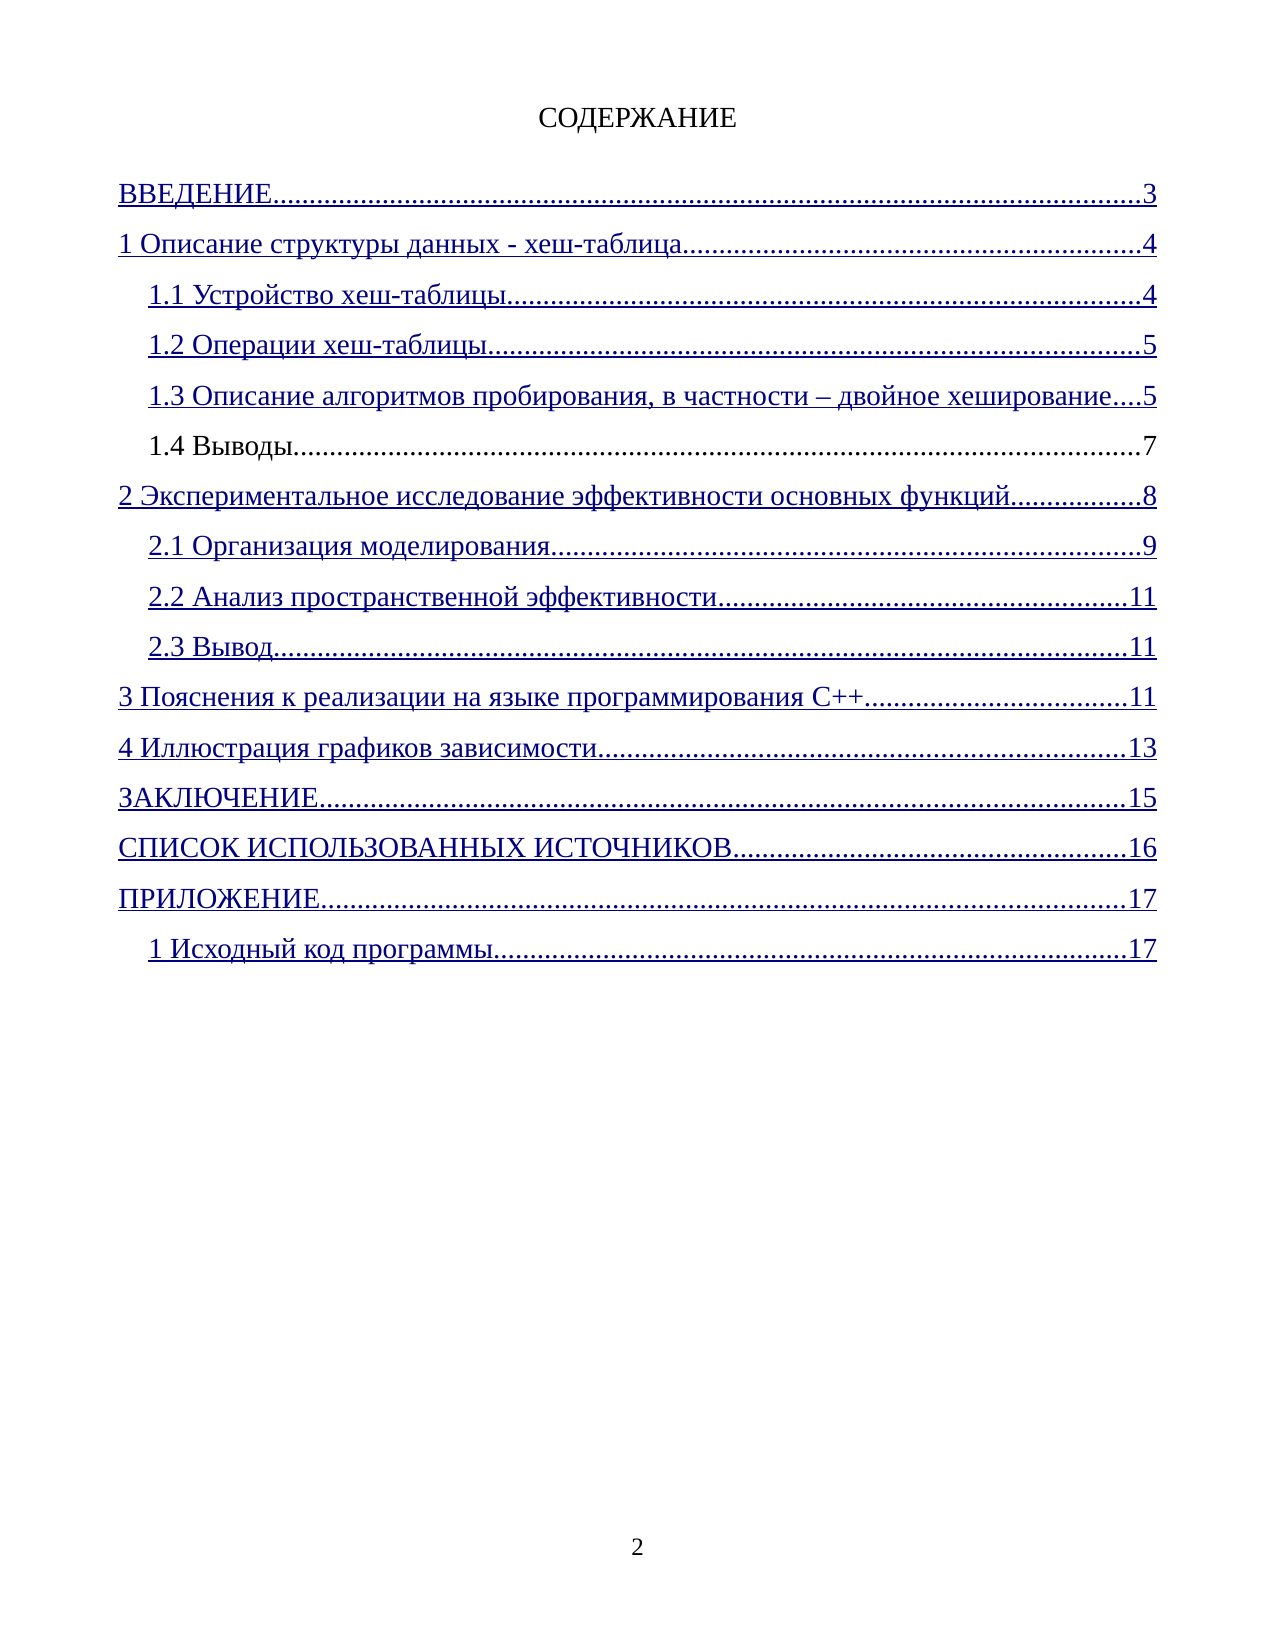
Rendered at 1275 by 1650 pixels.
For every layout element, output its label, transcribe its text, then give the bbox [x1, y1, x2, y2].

text 1 Исходный код программы 17 [148, 931, 1157, 960]
text 3 Пояснения к реализации на языке программирования C++ 11 [118, 679, 1157, 709]
text 1.4 Выводы 7 [148, 428, 1157, 461]
text 1.2 Операции хеш-таблицы 5 [148, 327, 1157, 356]
text 2.1 Организация моделирования 9 [148, 528, 1157, 558]
text 2.3 Вывод 11 [148, 629, 1157, 658]
text ВВЕДЕНИЕ 3 [118, 176, 1157, 205]
text СПИСОК ИСПОЛЬЗОВАННЫХ ИСТОЧНИКОВ 16 [118, 830, 1157, 859]
text 1.3 Описание алгоритмов пробирования, в частности – двойное хеширование 5 [148, 378, 1157, 407]
text 1 Описание структуры данных - хеш-таблица 4 [118, 227, 1157, 256]
text 1.1 Устройство хеш-таблицы 4 [148, 277, 1157, 306]
text ПРИЛОЖЕНИЕ 17 [118, 881, 1157, 910]
text 2.2 Анализ пространственной эффективности 11 [148, 579, 1157, 608]
text ЗАКЛЮЧЕНИЕ 15 [118, 780, 1157, 809]
text СОДЕРЖАНИЕ [118, 101, 1157, 134]
text 2 Экспериментальное исследование эффективности основных функций 8 [118, 478, 1157, 507]
text 4 Иллюстрация графиков зависимости 13 [118, 730, 1157, 759]
